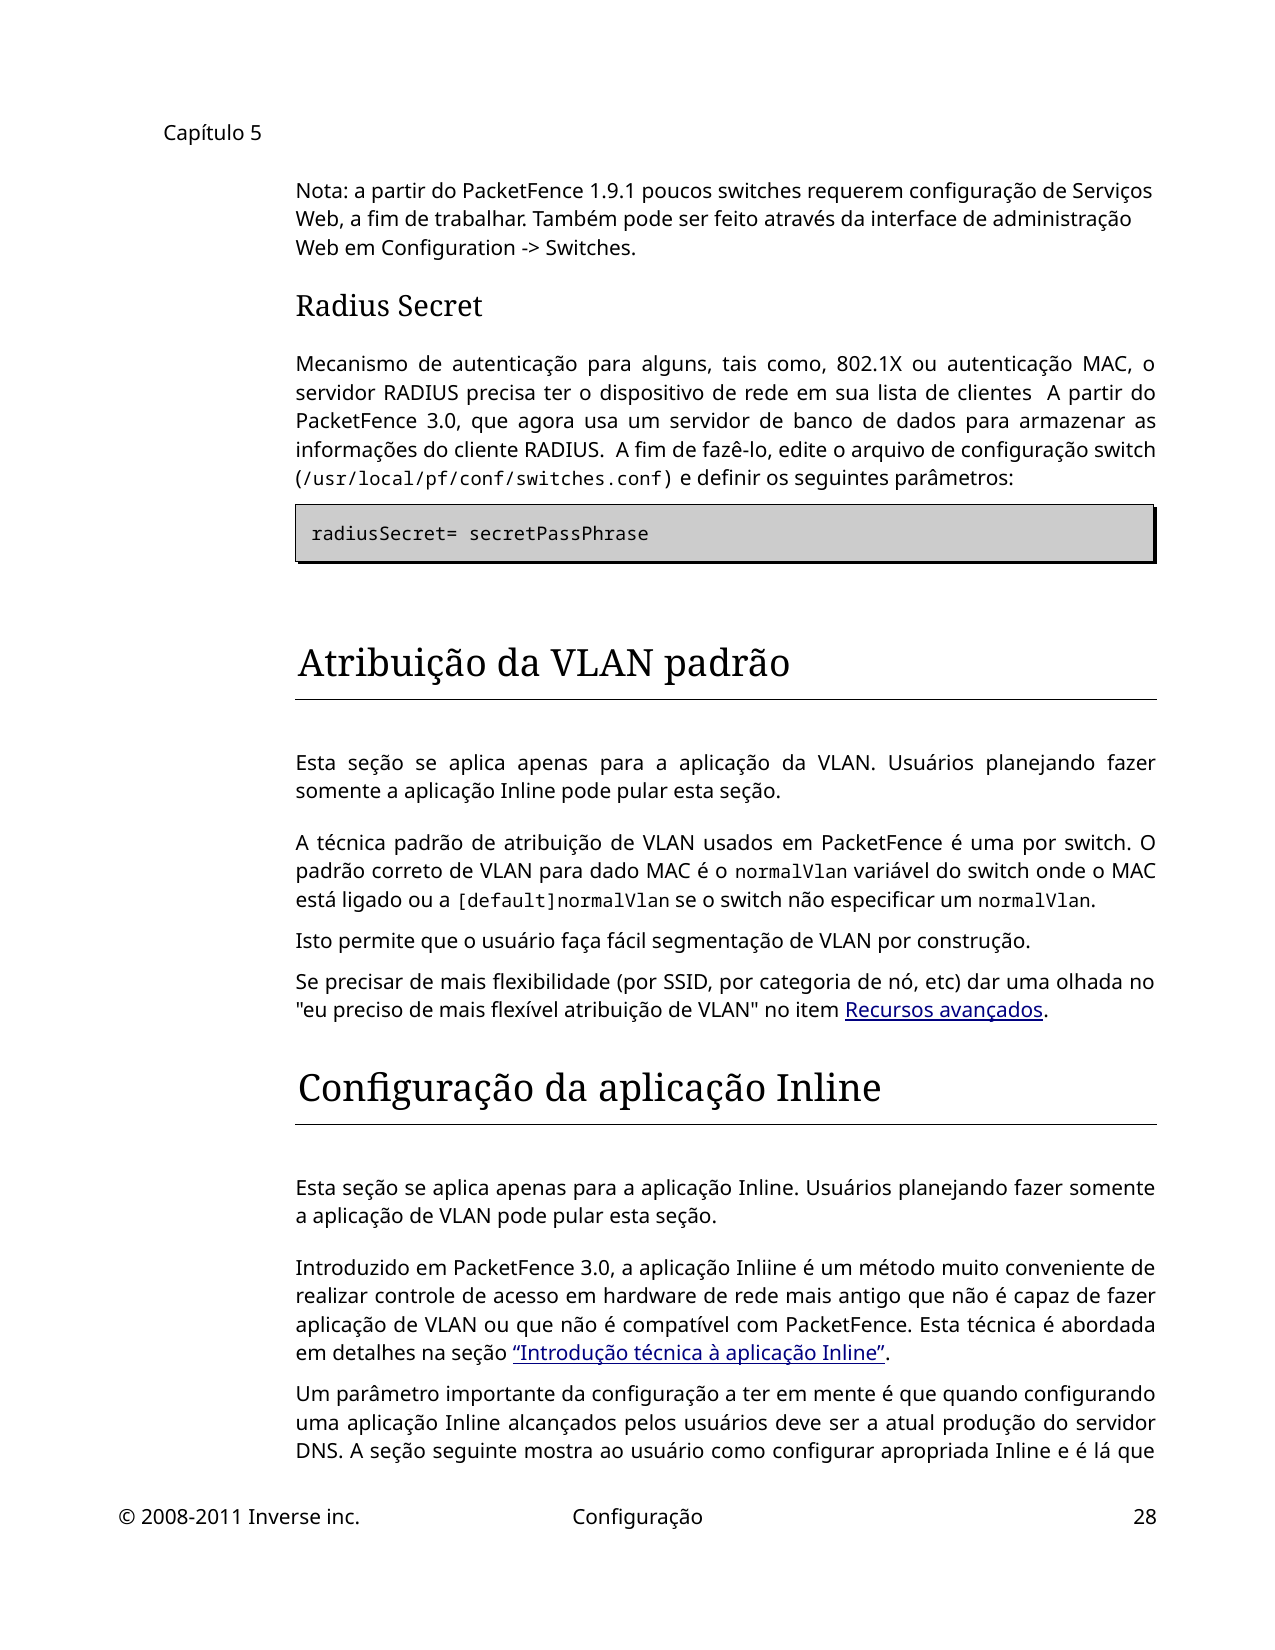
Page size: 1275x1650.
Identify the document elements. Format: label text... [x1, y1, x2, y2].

subtitle Configuração da aplicação Inline [295, 1061, 1157, 1124]
text radiusSecret= secretPassPhrase [296, 505, 1153, 561]
text Esta seção se aplica apenas para a aplicação Inline. Usuários planejando fazer somente a aplicação de VLAN pode pular esta seção. [295, 1173, 1157, 1229]
text Um parâmetro importante da configuração a ter em mente é que quando configurando uma aplicação Inline alcançados pelos usuários deve ser a atual produção do servidor DNS. A seção seguinte mostra ao usuário como configurar apropriada Inline e é lá que [295, 1379, 1157, 1465]
text Nota: a partir do PacketFence 1.9.1 poucos switches requerem configuração de Serviços Web, a fim de trabalhar. Também pode ser feito através da interface de administração Web em Configuration -> Switches. [295, 176, 1157, 261]
text Esta seção se aplica apenas para a aplicação da VLAN. Usuários planejando fazer somente a aplicação Inline pode pular esta seção. [295, 748, 1157, 804]
text A técnica padrão de atribuição de VLAN usados ​​em PacketFence é uma por switch. O padrão correto de VLAN para dado MAC é o normalVlan variável do switch onde o MAC está ligado ou a [default]normalVlan se o switch não especificar um normalVlan. [295, 828, 1157, 913]
subtitle Radius Secret [295, 285, 1157, 325]
text Introduzido em PacketFence 3.0, a aplicação Inliine é um método muito conveniente de realizar controle de acesso em hardware de rede mais antigo que não é capaz de fazer aplicação de VLAN ou que não é compatível com PacketFence. Esta técnica é abordada em detalhes na seção “Introdução técnica à aplicação Inline”. [295, 1253, 1157, 1367]
text Se precisar de mais flexibilidade (por SSID, por categoria de nó, etc) dar uma olhada no "eu preciso de mais flexível atribuição de VLAN" no item Recursos avançados. [295, 967, 1157, 1024]
subtitle Atribuição da VLAN padrão [295, 636, 1157, 699]
text Mecanismo de autenticação para alguns, tais como, 802.1X ou autenticação MAC, o servidor RADIUS precisa ter o dispositivo de rede em sua lista de clientes A partir do PacketFence 3.0, que agora usa um servidor de banco de dados para armazenar as informações do cliente RADIUS. A fim de fazê-lo, edite o arquivo de configuração switch (/usr/local/pf/conf/switches.conf) e definir os seguintes parâmetros: [295, 349, 1157, 492]
text Isto permite que o usuário faça fácil segmentação de VLAN por construção. [295, 926, 1157, 954]
